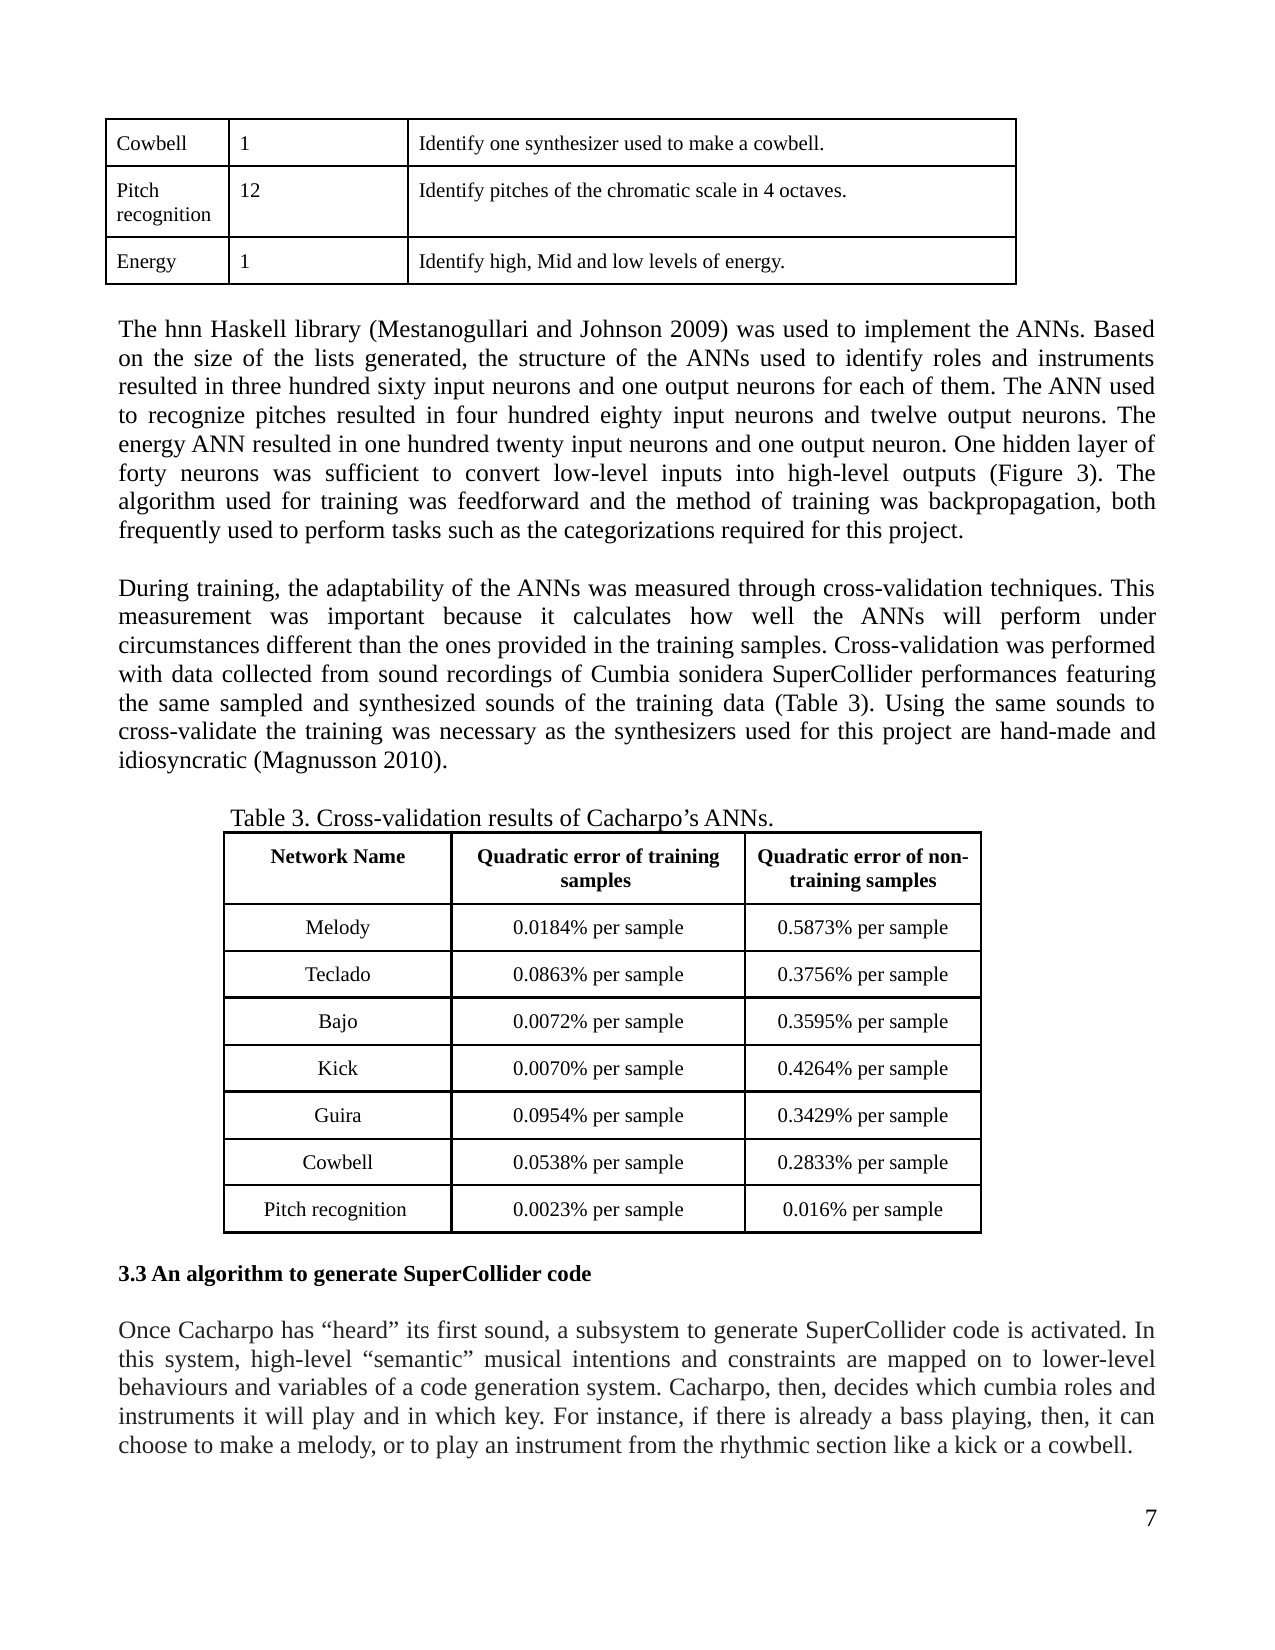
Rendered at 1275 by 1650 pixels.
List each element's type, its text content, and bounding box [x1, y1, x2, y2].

table_cell Identify high, Mid and low levels of energy. [409, 238, 1015, 283]
table_cell 0.0863% per sample [453, 952, 744, 996]
table_cell 1 [230, 238, 407, 283]
table_cell 0.2833% per sample [746, 1140, 980, 1184]
table_header Quadratic error of non-training samples [746, 834, 980, 902]
table_cell Cowbell [107, 120, 228, 165]
table_cell 12 [230, 167, 407, 236]
text Once Cacharpo has “heard” its first sound, a subsystem to generate SuperCollider code is activated. In this system, high-level “semantic” musical intentions and constraints are mapped on to lower-level behaviours and variables of a code generation system. Cacharpo, then, decides which cumbia roles and instruments it will play and in which key. For instance, if there is already a bass playing, then, it can choose to make a melody, or to play an instrument from the rhythmic section like a kick or a cowbell. [118, 1315, 1157, 1459]
table_cell Pitch recognition [107, 167, 228, 236]
table_cell 0.0184% per sample [453, 905, 744, 949]
table_cell Kick [225, 1046, 450, 1090]
table_header Quadratic error of training samples [453, 834, 744, 902]
table_cell 0.0538% per sample [453, 1140, 744, 1184]
table_cell Cowbell [225, 1140, 450, 1184]
text The hnn Haskell library (Mestanogullari and Johnson 2009) was used to implement the ANNs. Based on the size of the lists generated, the structure of the ANNs used to identify roles and instruments resulted in three hundred sixty input neurons and one output neurons for each of them. The ANN used to recognize pitches resulted in four hundred eighty input neurons and twelve output neurons. The energy ANN resulted in one hundred twenty input neurons and one output neuron. One hidden layer of forty neurons was sufficient to convert low-level inputs into high-level outputs (Figure 3). The algorithm used for training was feedforward and the method of training was backpropagation, both frequently used to perform tasks such as the categorizations required for this project. [118, 314, 1157, 544]
table_cell Pitch recognition [225, 1186, 450, 1231]
table_cell 0.3595% per sample [746, 999, 980, 1043]
table_cell 1 [230, 120, 407, 165]
table_cell 0.0954% per sample [453, 1093, 744, 1137]
subtitle 3.3 An algorithm to generate SuperCollider code [118, 1260, 1157, 1286]
table_cell Identify pitches of the chromatic scale in 4 octaves. [409, 167, 1015, 236]
table_cell Teclado [225, 952, 450, 996]
text Table 3. Cross-validation results of Cacharpo’s ANNs. [193, 803, 1157, 831]
table_cell 0.0072% per sample [453, 999, 744, 1043]
table_cell 0.3429% per sample [746, 1093, 980, 1137]
table_cell 0.016% per sample [746, 1186, 980, 1231]
text During training, the adaptability of the ANNs was measured through cross-validation techniques. This measurement was important because it calculates how well the ANNs will perform under circumstances different than the ones provided in the training samples. Cross-validation was performed with data collected from sound recordings of Cumbia sonidera SuperCollider performances featuring the same sampled and synthesized sounds of the training data (Table 3). Using the same sounds to cross-validate the training was necessary as the synthesizers used for this project are hand-made and idiosyncratic (Magnusson 2010). [118, 573, 1157, 774]
table_cell Melody [225, 905, 450, 949]
table_cell Guira [225, 1093, 450, 1137]
table_cell Identify one synthesizer used to make a cowbell. [409, 120, 1015, 165]
table_cell 0.0070% per sample [453, 1046, 744, 1090]
table_cell Energy [107, 238, 228, 283]
table_cell Bajo [225, 999, 450, 1043]
table_cell 0.3756% per sample [746, 952, 980, 996]
table_cell 0.5873% per sample [746, 905, 980, 949]
table_header Network Name [225, 834, 450, 902]
table_cell 0.0023% per sample [453, 1186, 744, 1231]
table_cell 0.4264% per sample [746, 1046, 980, 1090]
